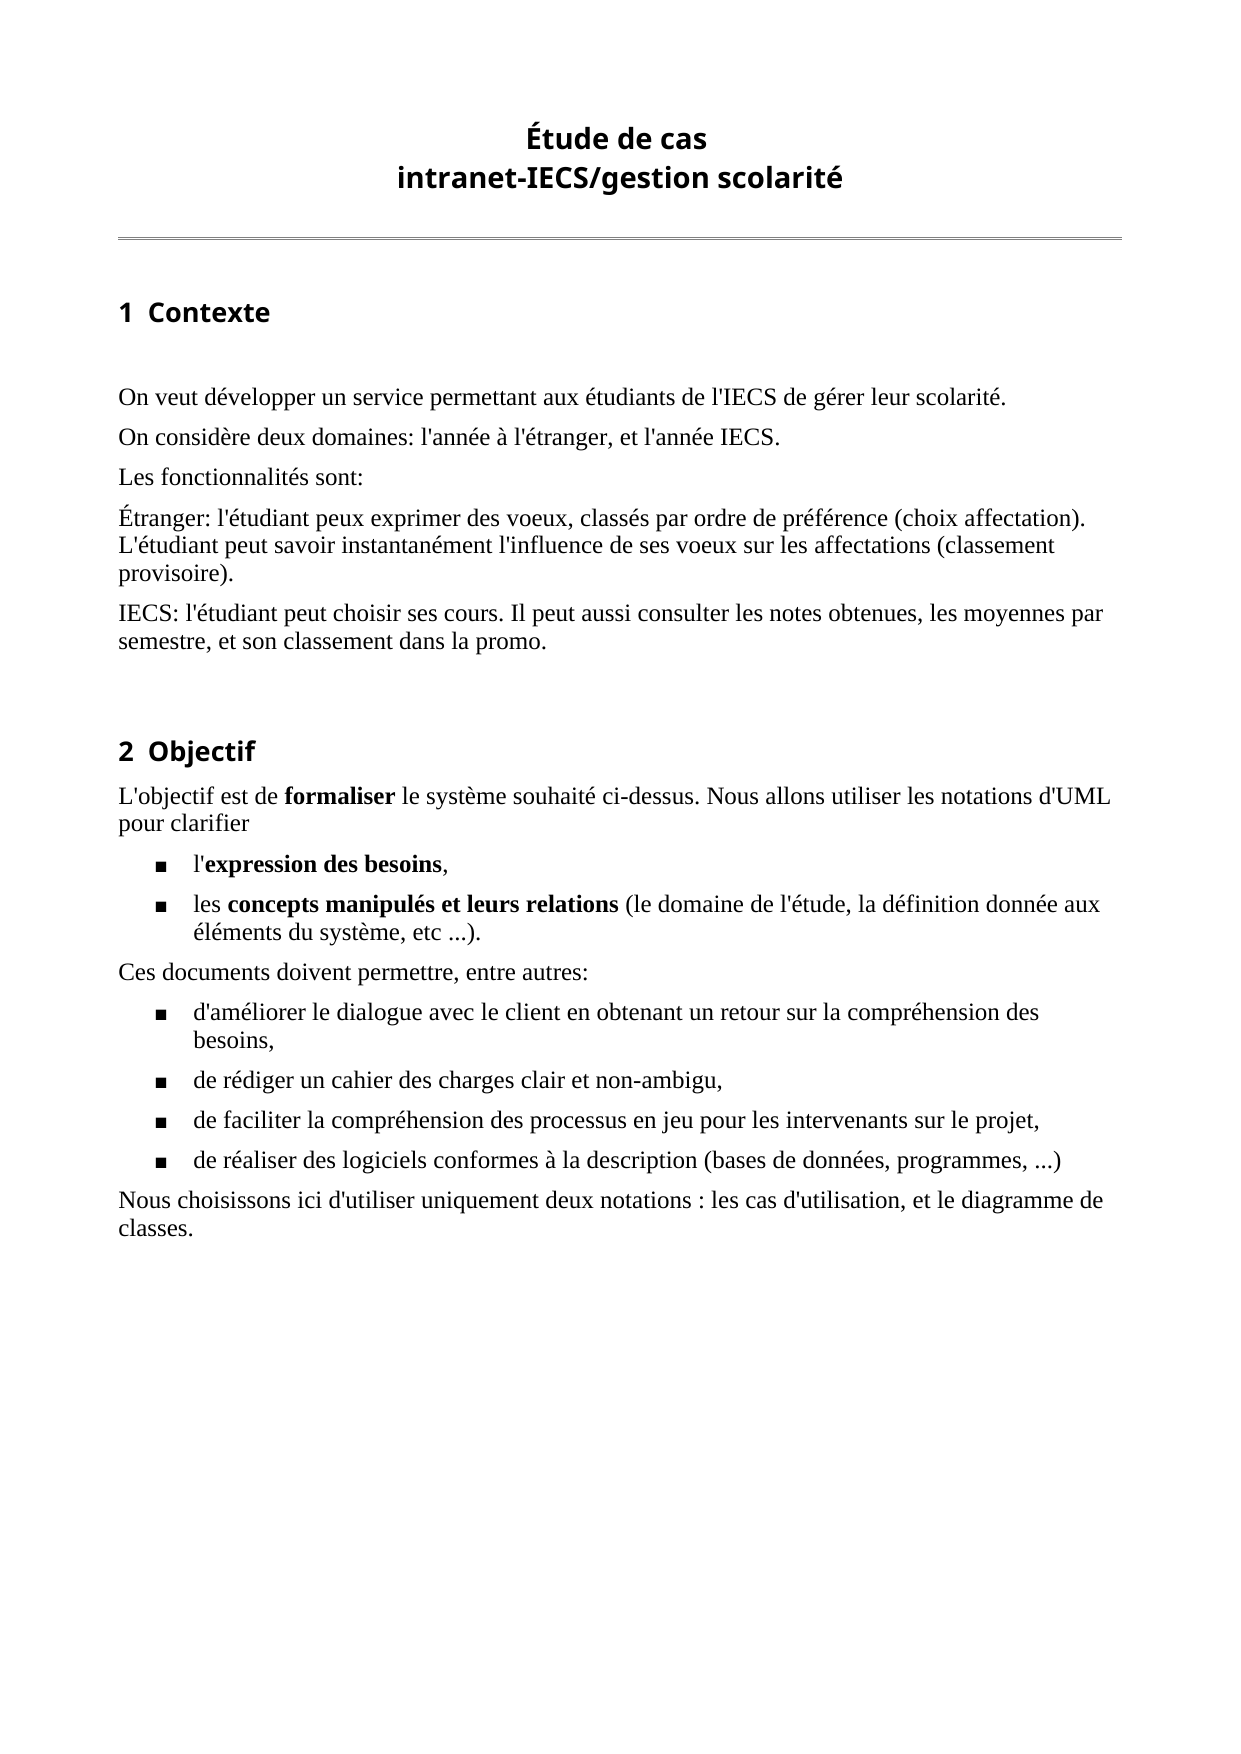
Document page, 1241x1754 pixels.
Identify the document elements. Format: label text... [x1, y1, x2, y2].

text IECS: l'étudiant peut choisir ses cours. Il peut aussi consulter les notes obtenues, les moyennes par semestre, et son classement dans la promo. [118, 599, 1122, 655]
list les concepts manipulés et leurs relations (le domaine de l'étude, la définition donnée aux éléments du système, etc ...). [156, 890, 1122, 945]
text Nous choisissons ici d'utiliser uniquement deux notations : les cas d'utilisation, et le diagramme de classes. [118, 1187, 1122, 1242]
list de faciliter la compréhension des processus en jeu pour les intervenants sur le projet, [156, 1106, 1122, 1134]
list l'expression des besoins, [156, 850, 1122, 877]
text Étranger: l'étudiant peux exprimer des voeux, classés par ordre de préférence (choix affectation). L'étudiant peut savoir instantanément l'influence de ses voeux sur les affectations (classement provisoire). [118, 504, 1122, 587]
text On veut développer un service permettant aux étudiants de l'IECS de gérer leur scolarité. [118, 383, 1122, 411]
list de réaliser des logiciels conformes à la description (bases de données, programmes, ...) [156, 1146, 1122, 1174]
text intranet-IECS/gestion scolarité [118, 158, 1122, 197]
text Étude de cas [118, 118, 1122, 158]
list d'améliorer le dialogue avec le client en obtenant un retour sur la compréhension des besoins, [156, 998, 1122, 1053]
subtitle Contexte [118, 294, 1122, 331]
subtitle Objectif [118, 732, 1122, 769]
text On considère deux domaines: l'année à l'étranger, et l'année IECS. [118, 423, 1122, 451]
list de rédiger un cahier des charges clair et non-ambigu, [156, 1066, 1122, 1094]
text L'objectif est de formaliser le système souhaité ci-dessus. Nous allons utiliser les notations d'UML pour clarifier [118, 782, 1122, 837]
text Les fonctionnalités sont: [118, 463, 1122, 491]
text Ces documents doivent permettre, entre autres: [118, 958, 1122, 986]
